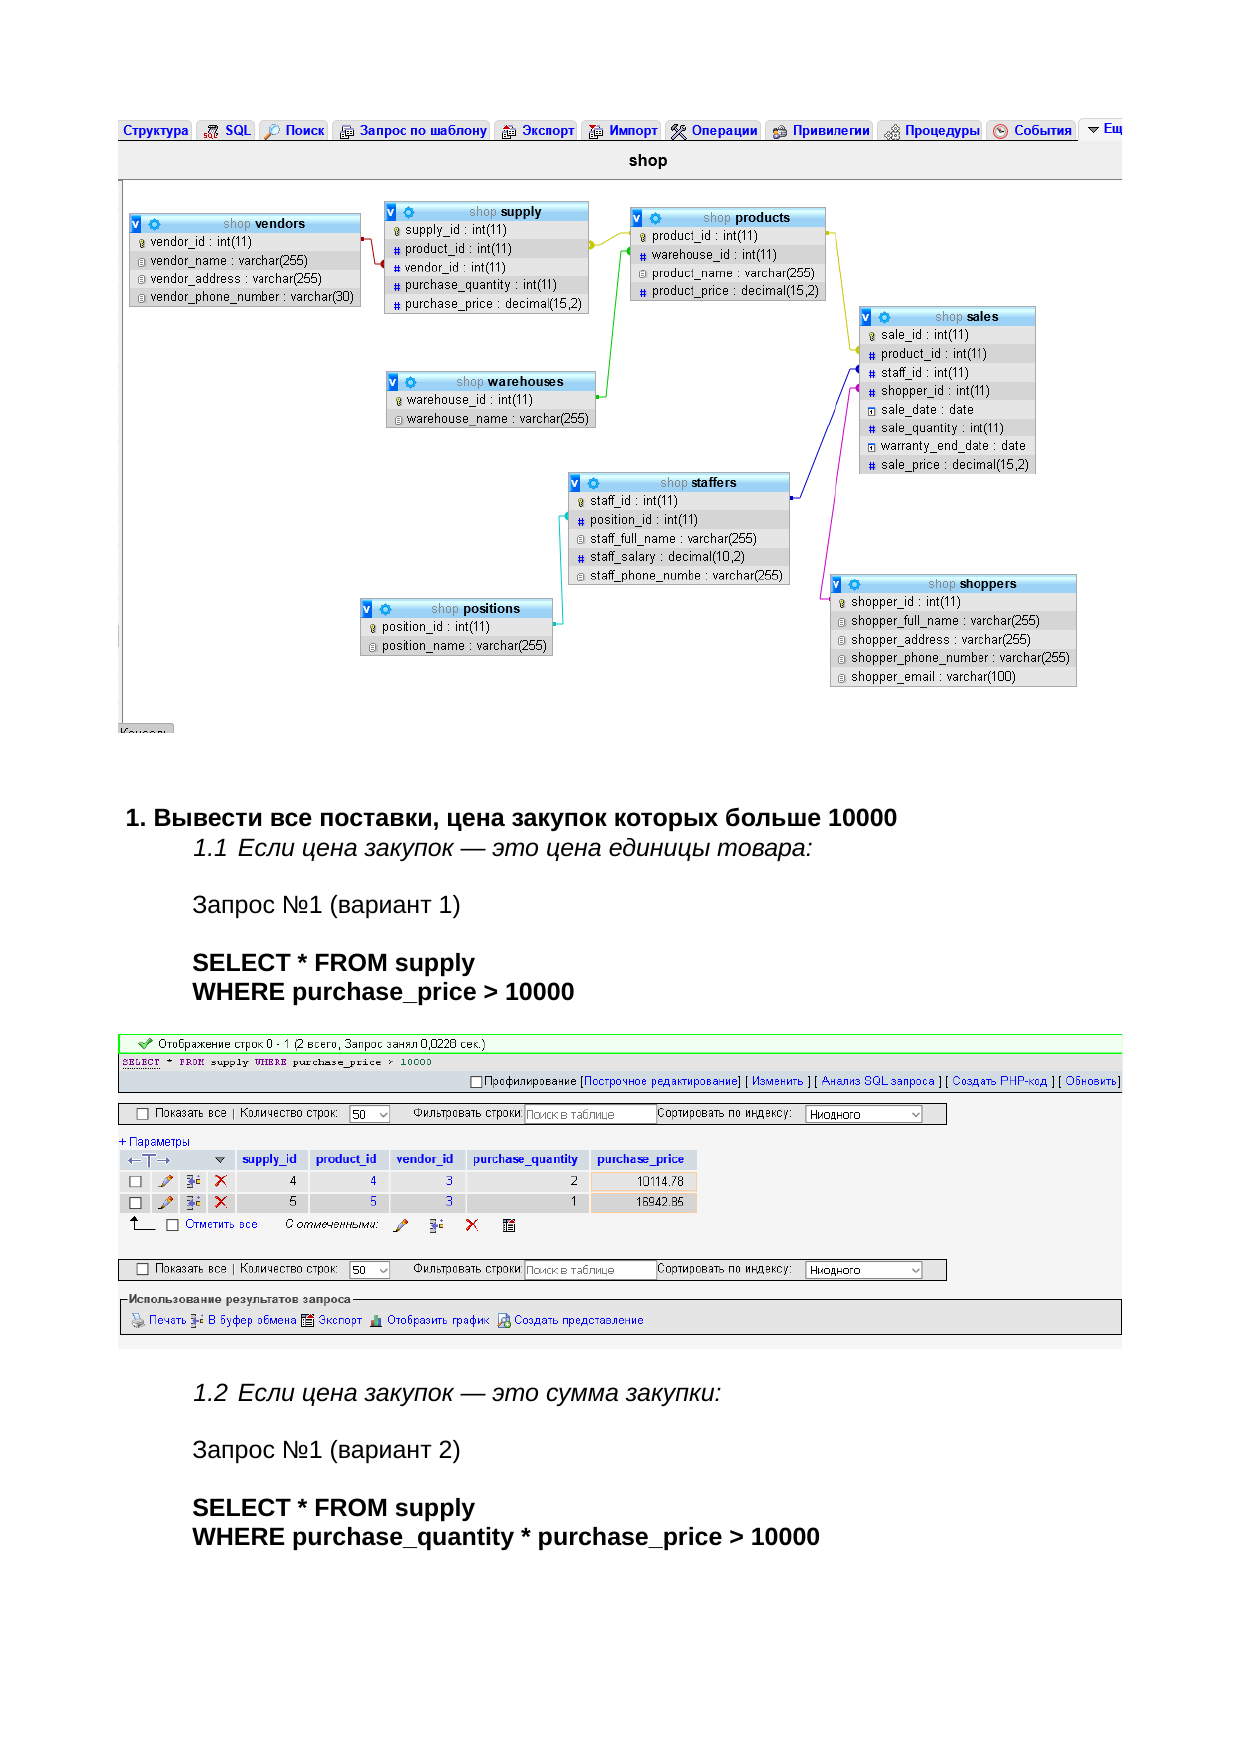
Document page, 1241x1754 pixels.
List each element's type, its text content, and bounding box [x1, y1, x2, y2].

picture [118, 118, 1123, 733]
list Если цена закупок — это цена единицы товара: [193, 833, 1122, 862]
text Запрос №1 (вариант 2) [118, 1435, 1122, 1464]
text WHERE purchase_price > 10000 [118, 977, 1122, 1005]
text WHERE purchase_quantity * purchase_price > 10000 [118, 1522, 1122, 1550]
list Если цена закупок — это сумма закупки: [193, 1378, 1122, 1407]
text 1. Вывести все поставки, цена закупок которых больше 10000 [118, 799, 1122, 833]
text SELECT * FROM supply [118, 948, 1122, 977]
text SELECT * FROM supply [118, 1493, 1122, 1522]
picture [118, 1034, 1123, 1349]
text Запрос №1 (вариант 1) [118, 890, 1122, 919]
